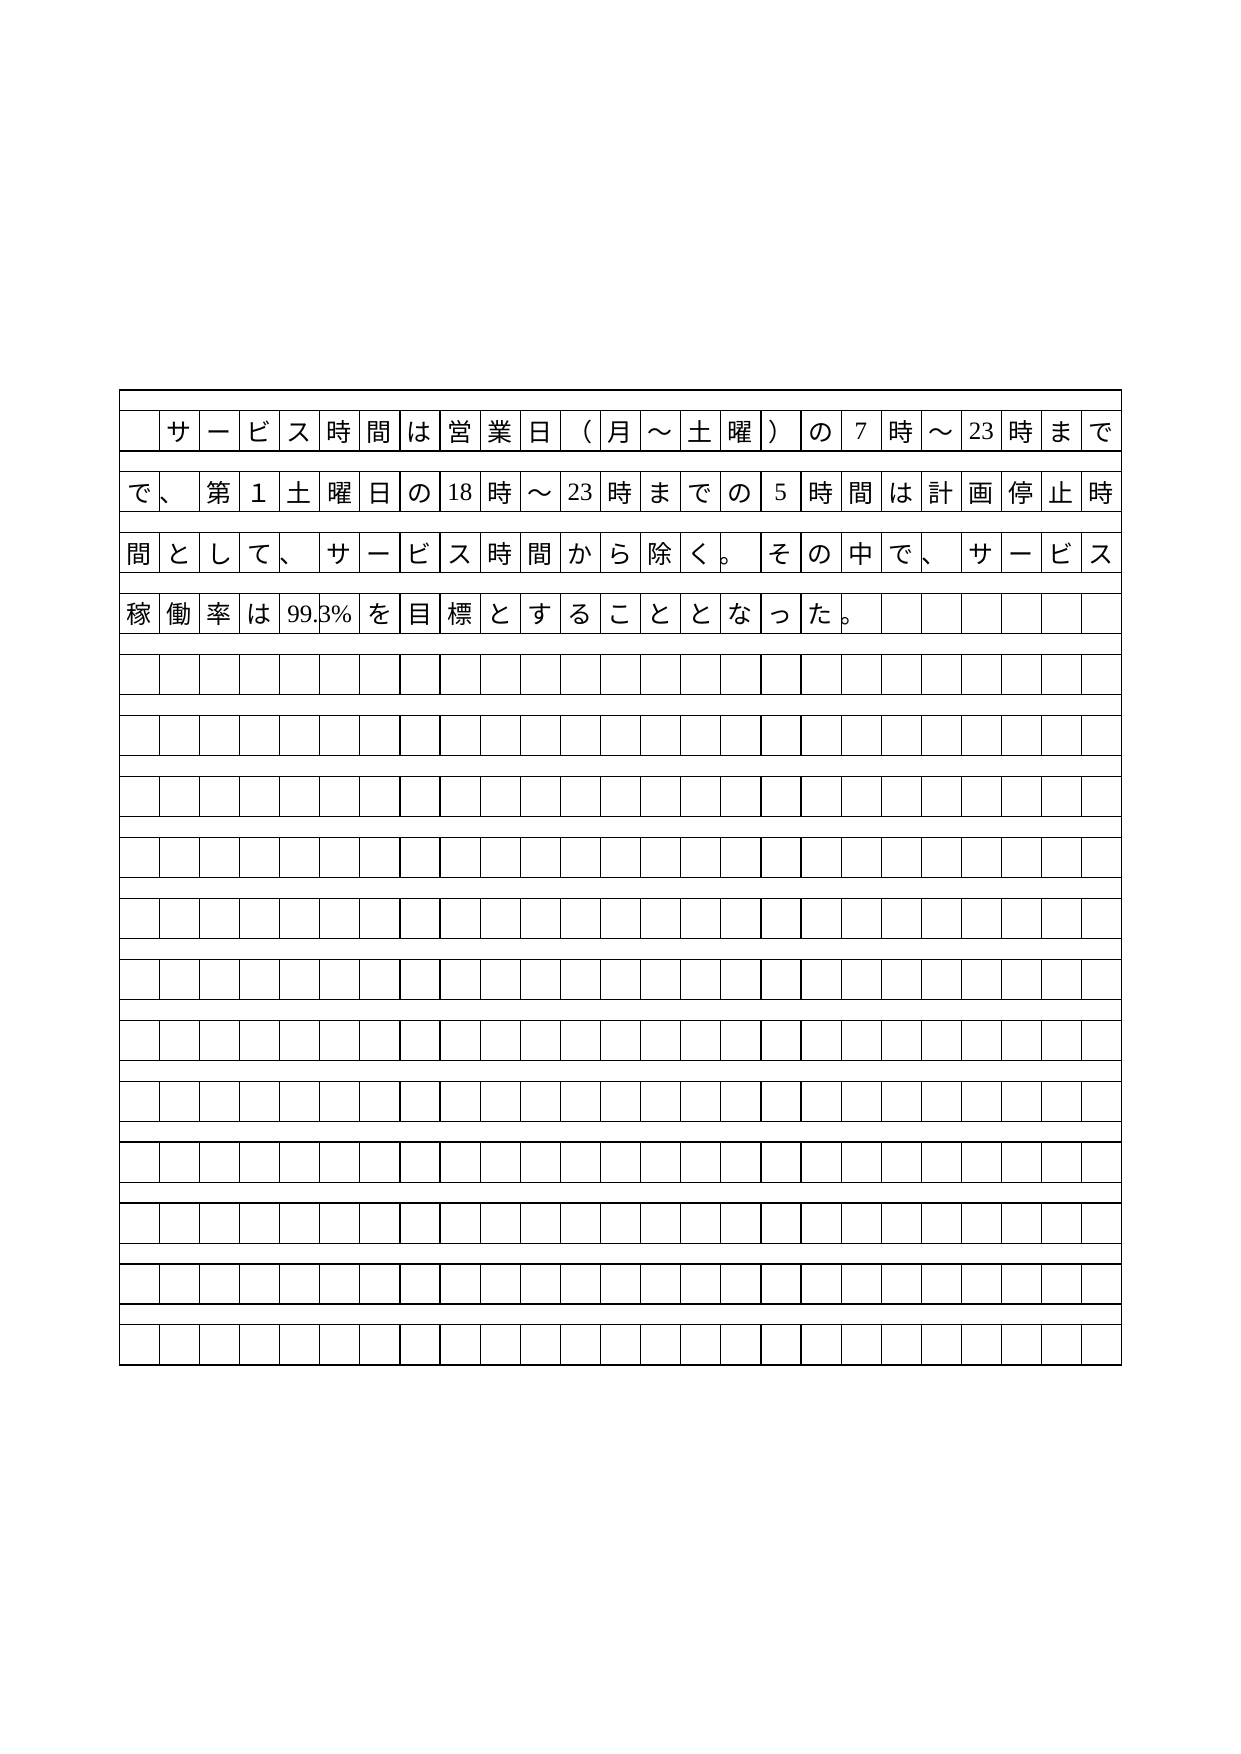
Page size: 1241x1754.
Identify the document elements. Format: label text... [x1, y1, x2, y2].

text サービス時間は営業日（月～土曜）の7時～23時までで、第１土曜日の18時～23時までの5時間は計画停止時間として、サービス時間から除く。その中で、サービス稼働率は99.3%を目標とすることとなった。 [120, 452, 1121, 471]
text サービス時間は営業日（月～土曜）の7時～23時までで、第１土曜日の18時～23時までの5時間は計画停止時間として、サービス時間から除く。その中で、サービス稼働率は99.3%を目標とすることとなった。 [120, 512, 1121, 532]
text サービス時間は営業日（月～土曜）の7時～23時までで、第１土曜日の18時～23時までの5時間は計画停止時間として、サービス時間から除く。その中で、サービス稼働率は99.3%を目標とすることとなった。 [120, 573, 1121, 593]
text サービス時間は営業日（月～土曜）の7時～23時までで、第１土曜日の18時～23時までの5時間は計画停止時間として、サービス時間から除く。その中で、サービス稼働率は99.3%を目標とすることとなった。 [120, 391, 1121, 410]
